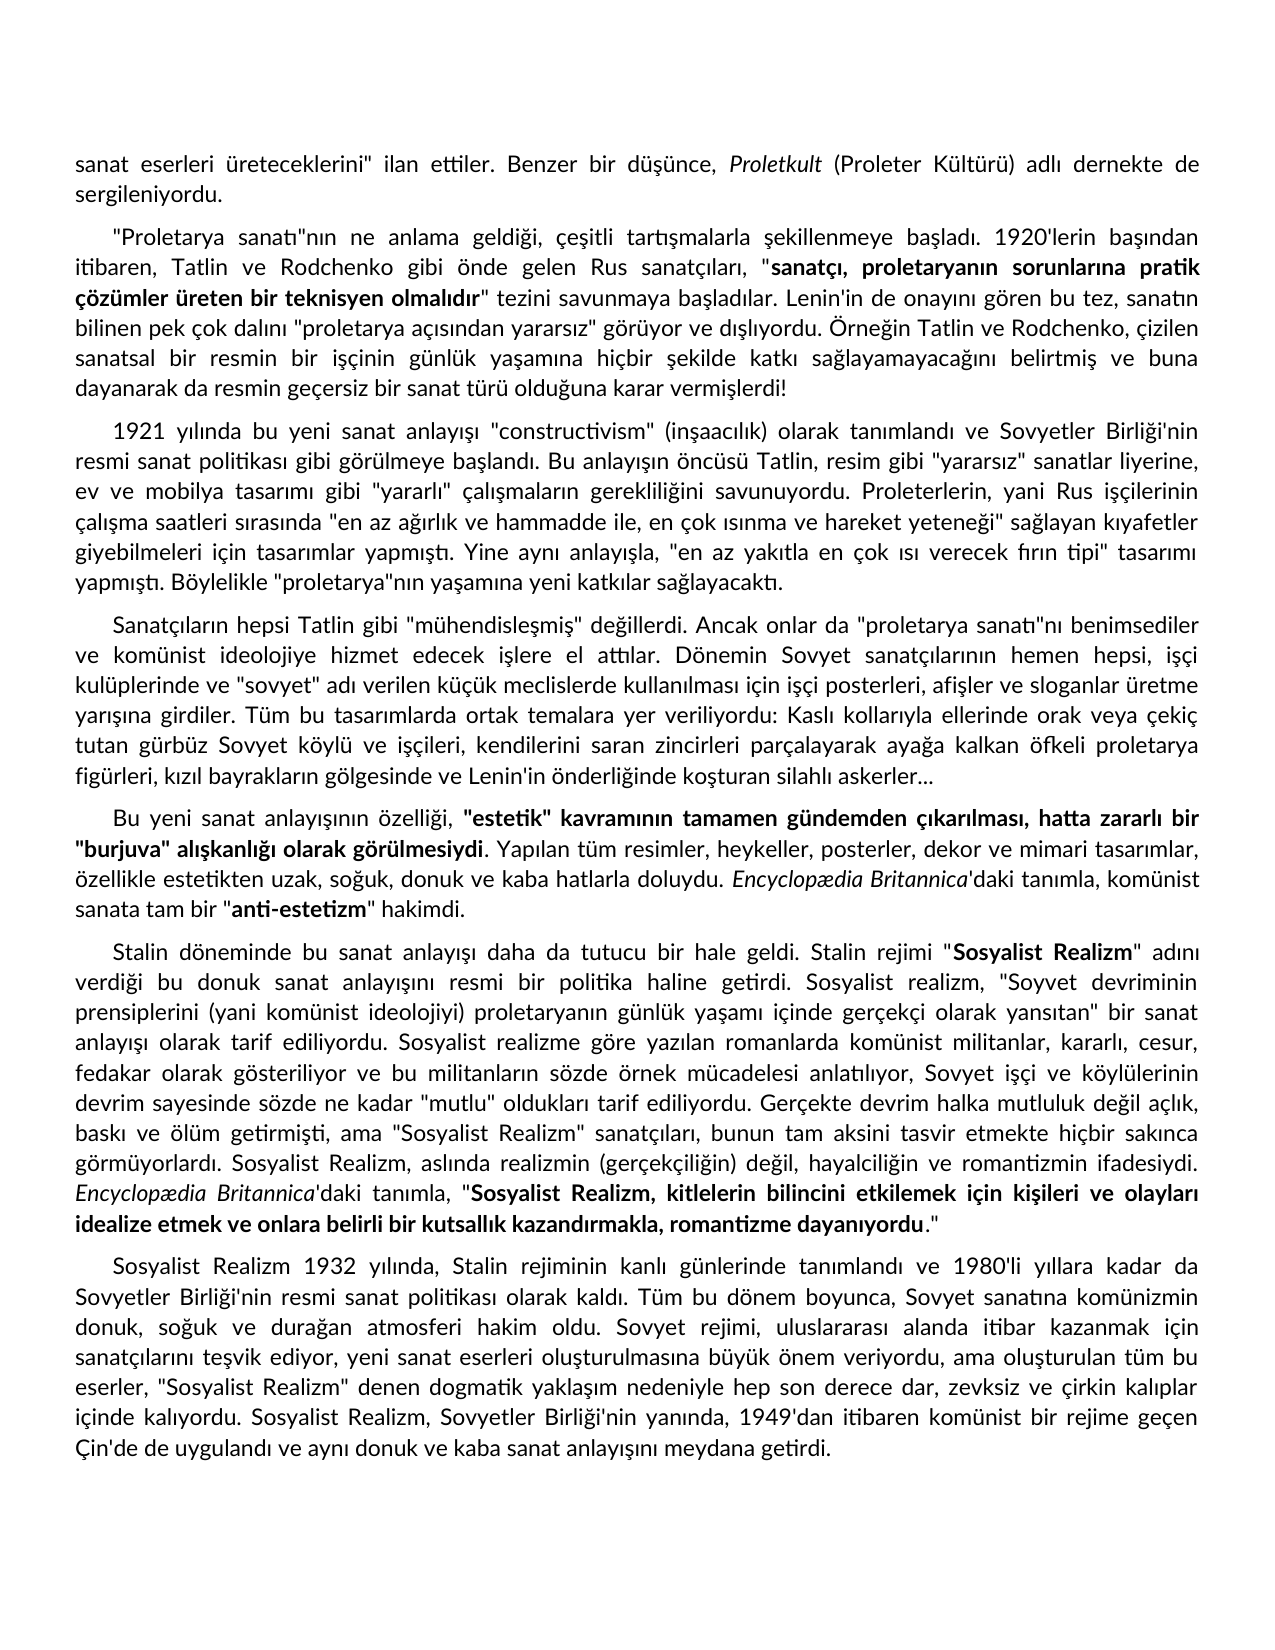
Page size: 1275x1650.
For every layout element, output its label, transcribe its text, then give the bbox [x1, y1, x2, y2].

text Sanatçıların hepsi Tatlin gibi "mühendisleşmiş" değillerdi. Ancak onlar da "proletarya sanatı"nı benimsediler ve komünist ideolojiye hizmet edecek işlere el attılar. Dönemin Sovyet sanatçılarının hemen hepsi, işçi kulüplerinde ve "sovyet" adı verilen küçük meclislerde kullanılması için işçi posterleri, afişler ve sloganlar üretme yarışına girdiler. Tüm bu tasarımlarda ortak temalara yer veriliyordu: Kaslı kollarıyla ellerinde orak veya çekiç tutan gürbüz Sovyet köylü ve işçileri, kendilerini saran zincirleri parçalayarak ayağa kalkan öfkeli proletarya figürleri, kızıl bayrakların gölgesinde ve Lenin'in önderliğinde koşturan silahlı askerler... [75, 610, 1200, 789]
text Sosyalist Realizm 1932 yılında, Stalin rejiminin kanlı günlerinde tanımlandı ve 1980'li yıllara kadar da Sovyetler Birliği'nin resmi sanat politikası olarak kaldı. Tüm bu dönem boyunca, Sovyet sanatına komünizmin donuk, soğuk ve durağan atmosferi hakim oldu. Sovyet rejimi, uluslararası alanda itibar kazanmak için sanatçılarını teşvik ediyor, yeni sanat eserleri oluşturulmasına büyük önem veriyordu, ama oluşturulan tüm bu eserler, "Sosyalist Realizm" denen dogmatik yaklaşım nedeniyle hep son derece dar, zevksiz ve çirkin kalıplar içinde kalıyordu. Sosyalist Realizm, Sovyetler Birliği'nin yanında, 1949'dan itibaren komünist bir rejime geçen Çin'de de uygulandı ve aynı donuk ve kaba sanat anlayışını meydana getirdi. [75, 1252, 1200, 1461]
text Stalin döneminde bu sanat anlayışı daha da tutucu bir hale geldi. Stalin rejimi "Sosyalist Realizm" adını verdiği bu donuk sanat anlayışını resmi bir politika haline getirdi. Sosyalist realizm, "Soyvet devriminin prensiplerini (yani komünist ideolojiyi) proletaryanın günlük yaşamı içinde gerçekçi olarak yansıtan" bir sanat anlayışı olarak tarif ediliyordu. Sosyalist realizme göre yazılan romanlarda komünist militanlar, kararlı, cesur, fedakar olarak gösteriliyor ve bu militanların sözde örnek mücadelesi anlatılıyor, Sovyet işçi ve köylülerinin devrim sayesinde sözde ne kadar "mutlu" oldukları tarif ediliyordu. Gerçekte devrim halka mutluluk değil açlık, baskı ve ölüm getirmişti, ama "Sosyalist Realizm" sanatçıları, bunun tam aksini tasvir etmekte hiçbir sakınca görmüyorlardı. Sosyalist Realizm, aslında realizmin (gerçekçiliğin) değil, hayalciliğin ve romantizmin ifadesiydi. Encyclopædia Britannica'daki tanımla, "Sosyalist Realizm, kitlelerin bilincini etkilemek için kişileri ve olayları idealize etmek ve onlara belirli bir kutsallık kazandırmakla, romantizme dayanıyordu." [75, 937, 1200, 1237]
text sanat eserleri üreteceklerini" ilan ettiler. Benzer bir düşünce, Proletkult (Proleter Kültürü) adlı dernekte de sergileniyordu. [75, 150, 1200, 208]
text "Proletarya sanatı"nın ne anlama geldiği, çeşitli tartışmalarla şekillenmeye başladı. 1920'lerin başından itibaren, Tatlin ve Rodchenko gibi önde gelen Rus sanatçıları, "sanatçı, proletaryanın sorunlarına pratik çözümler üreten bir teknisyen olmalıdır" tezini savunmaya başladılar. Lenin'in de onayını gören bu tez, sanatın bilinen pek çok dalını "proletarya açısından yararsız" görüyor ve dışlıyordu. Örneğin Tatlin ve Rodchenko, çizilen sanatsal bir resmin bir işçinin günlük yaşamına hiçbir şekilde katkı sağlayamayacağını belirtmiş ve buna dayanarak da resmin geçersiz bir sanat türü olduğuna karar vermişlerdi! [75, 223, 1200, 401]
text Bu yeni sanat anlayışının özelliği, "estetik" kavramının tamamen gündemden çıkarılması, hatta zararlı bir "burjuva" alışkanlığı olarak görülmesiydi. Yapılan tüm resimler, heykeller, posterler, dekor ve mimari tasarımlar, özellikle estetikten uzak, soğuk, donuk ve kaba hatlarla doluydu. Encyclopædia Britannica'daki tanımla, komünist sanata tam bir "anti-estetizm" hakimdi. [75, 804, 1200, 922]
text 1921 yılında bu yeni sanat anlayışı "constructivism" (inşaacılık) olarak tanımlandı ve Sovyetler Birliği'nin resmi sanat politikası gibi görülmeye başlandı. Bu anlayışın öncüsü Tatlin, resim gibi "yararsız" sanatlar liyerine, ev ve mobilya tasarımı gibi "yararlı" çalışmaların gerekliliğini savunuyordu. Proleterlerin, yani Rus işçilerinin çalışma saatleri sırasında "en az ağırlık ve hammadde ile, en çok ısınma ve hareket yeteneği" sağlayan kıyafetler giyebilmeleri için tasarımlar yapmıştı. Yine aynı anlayışla, "en az yakıtla en çok ısı verecek fırın tipi" tasarımı yapmıştı. Böylelikle "proletarya"nın yaşamına yeni katkılar sağlayacaktı. [75, 417, 1200, 595]
